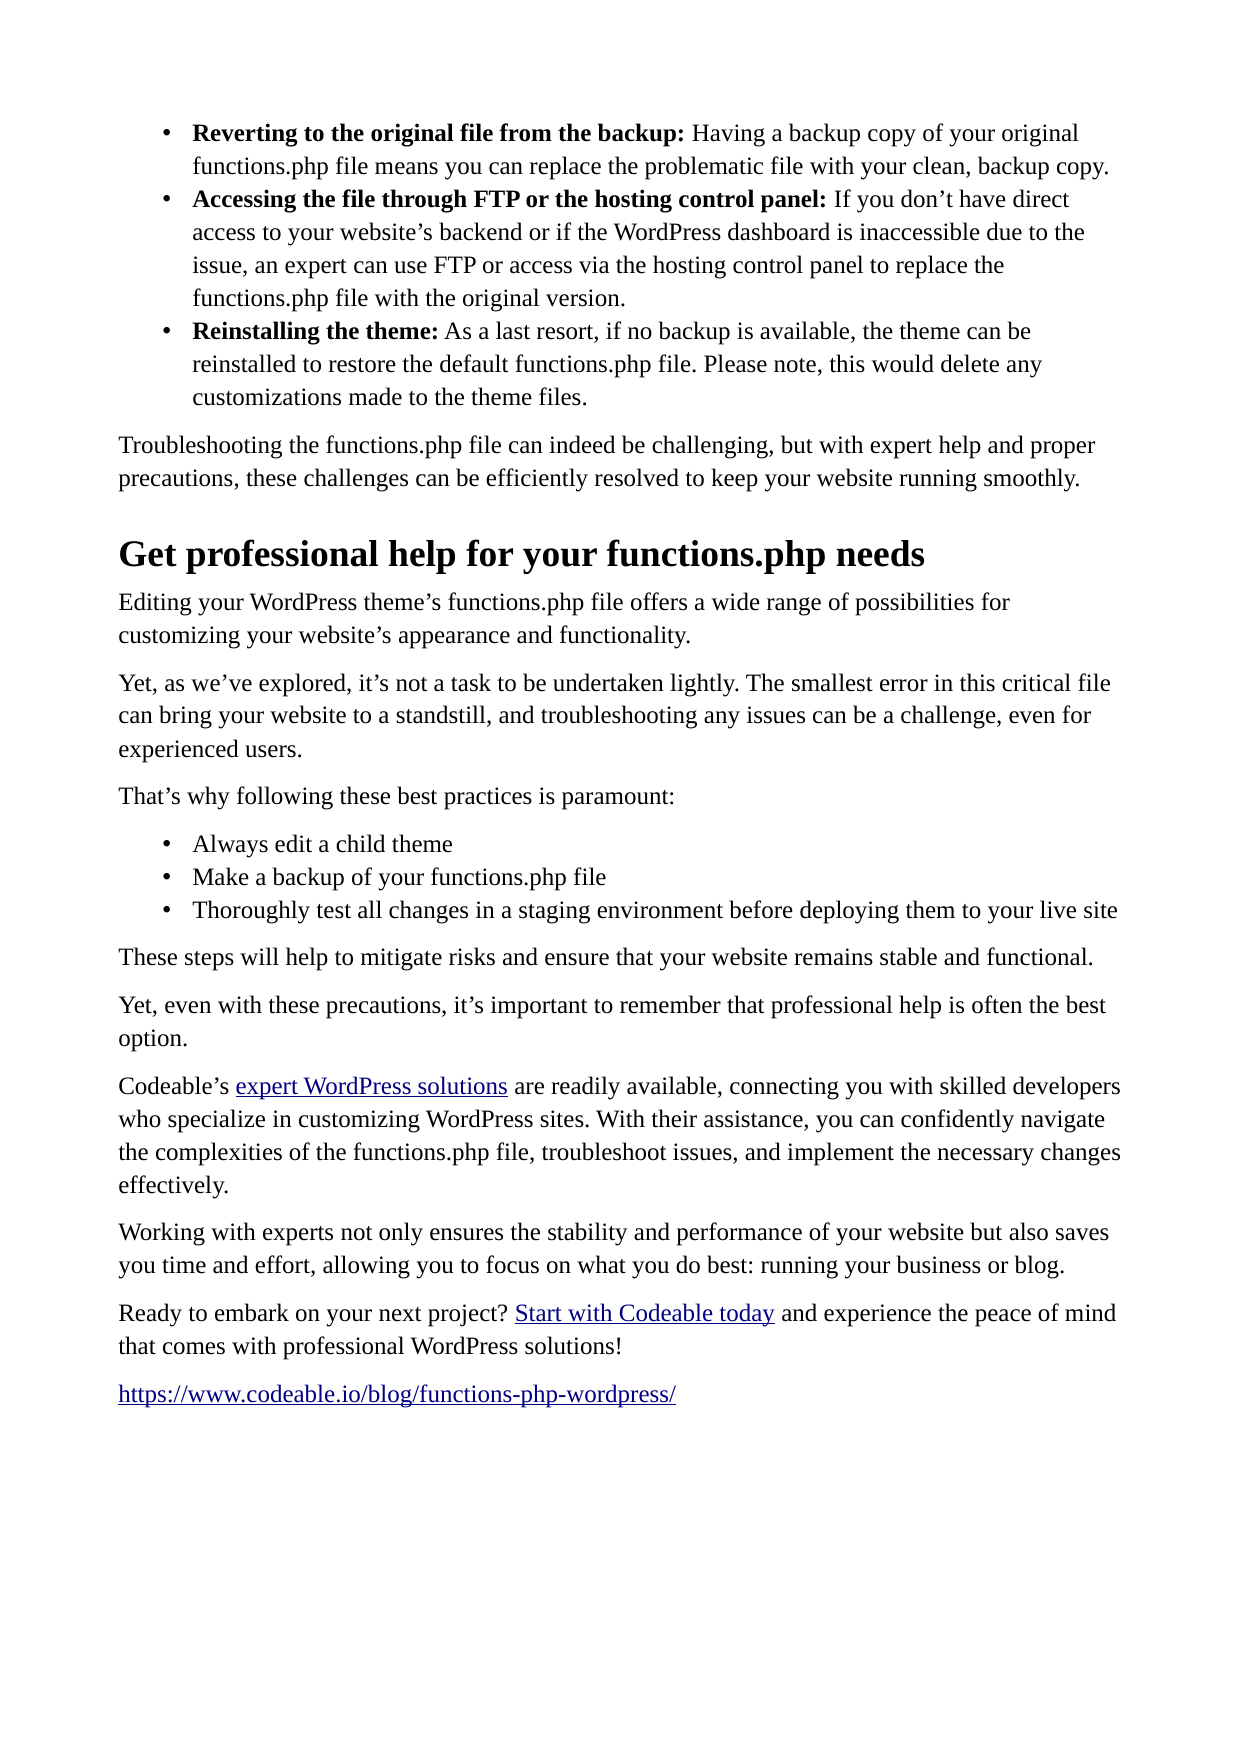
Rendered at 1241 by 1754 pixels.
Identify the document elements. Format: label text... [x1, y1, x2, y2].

list Make a backup of your functions.php file [162, 862, 1122, 891]
text Working with experts not only ensures the stability and performance of your website but also saves you time and effort, allowing you to focus on what you do best: running your business or blog. [118, 1217, 1122, 1279]
text These steps will help to mitigate risks and ensure that your website remains stable and functional. [118, 942, 1122, 971]
text Yet, even with these precautions, it’s important to remember that professional help is often the best option. [118, 990, 1122, 1052]
list Accessing the file through FTP or the hosting control panel: If you don’t have direct access to your website’s backend or if the WordPress dashboard is inaccessible due to the issue, an expert can use FTP or access via the hosting control panel to replace the functions.php file with the original version. [162, 184, 1122, 312]
text Ready to embark on your next project? Start with Codeable today and experience the peace of mind that comes with professional WordPress solutions! [118, 1298, 1122, 1360]
text Editing your WordPress theme’s functions.php file offers a wide range of possibilities for customizing your website’s appearance and functionality. [118, 587, 1122, 649]
list Always edit a child theme [162, 829, 1122, 858]
list Reverting to the original file from the backup: Having a backup copy of your original functions.php file means you can replace the problematic file with your clean, backup copy. [162, 118, 1122, 180]
text Codeable’s expert WordPress solutions are readily available, connecting you with skilled developers who specialize in customizing WordPress sites. With their assistance, you can confidently navigate the complexities of the functions.php file, troubleshoot issues, and implement the necessary changes effectively. [118, 1071, 1122, 1198]
text Troubleshooting the functions.php file can indeed be challenging, but with expert help and proper precautions, these challenges can be efficiently resolved to keep your website running smoothly. [118, 430, 1122, 492]
text Yet, as we’ve explored, it’s not a task to be undertaken lightly. The smallest error in this critical file can bring your website to a standstill, and troubleshooting any issues can be a challenge, even for experienced users. [118, 668, 1122, 762]
subtitle Get professional help for your functions.php needs [118, 531, 1122, 574]
text That’s why following these best practices is paramount: [118, 781, 1122, 810]
list Reinstalling the theme: As a last resort, if no backup is available, the theme can be reinstalled to restore the default functions.php file. Please note, this would delete any customizations made to the theme files. [162, 316, 1122, 411]
text https://www.codeable.io/blog/functions-php-wordpress/ [118, 1379, 1122, 1407]
list Thoroughly test all changes in a staging environment before deploying them to your live site [162, 895, 1122, 924]
